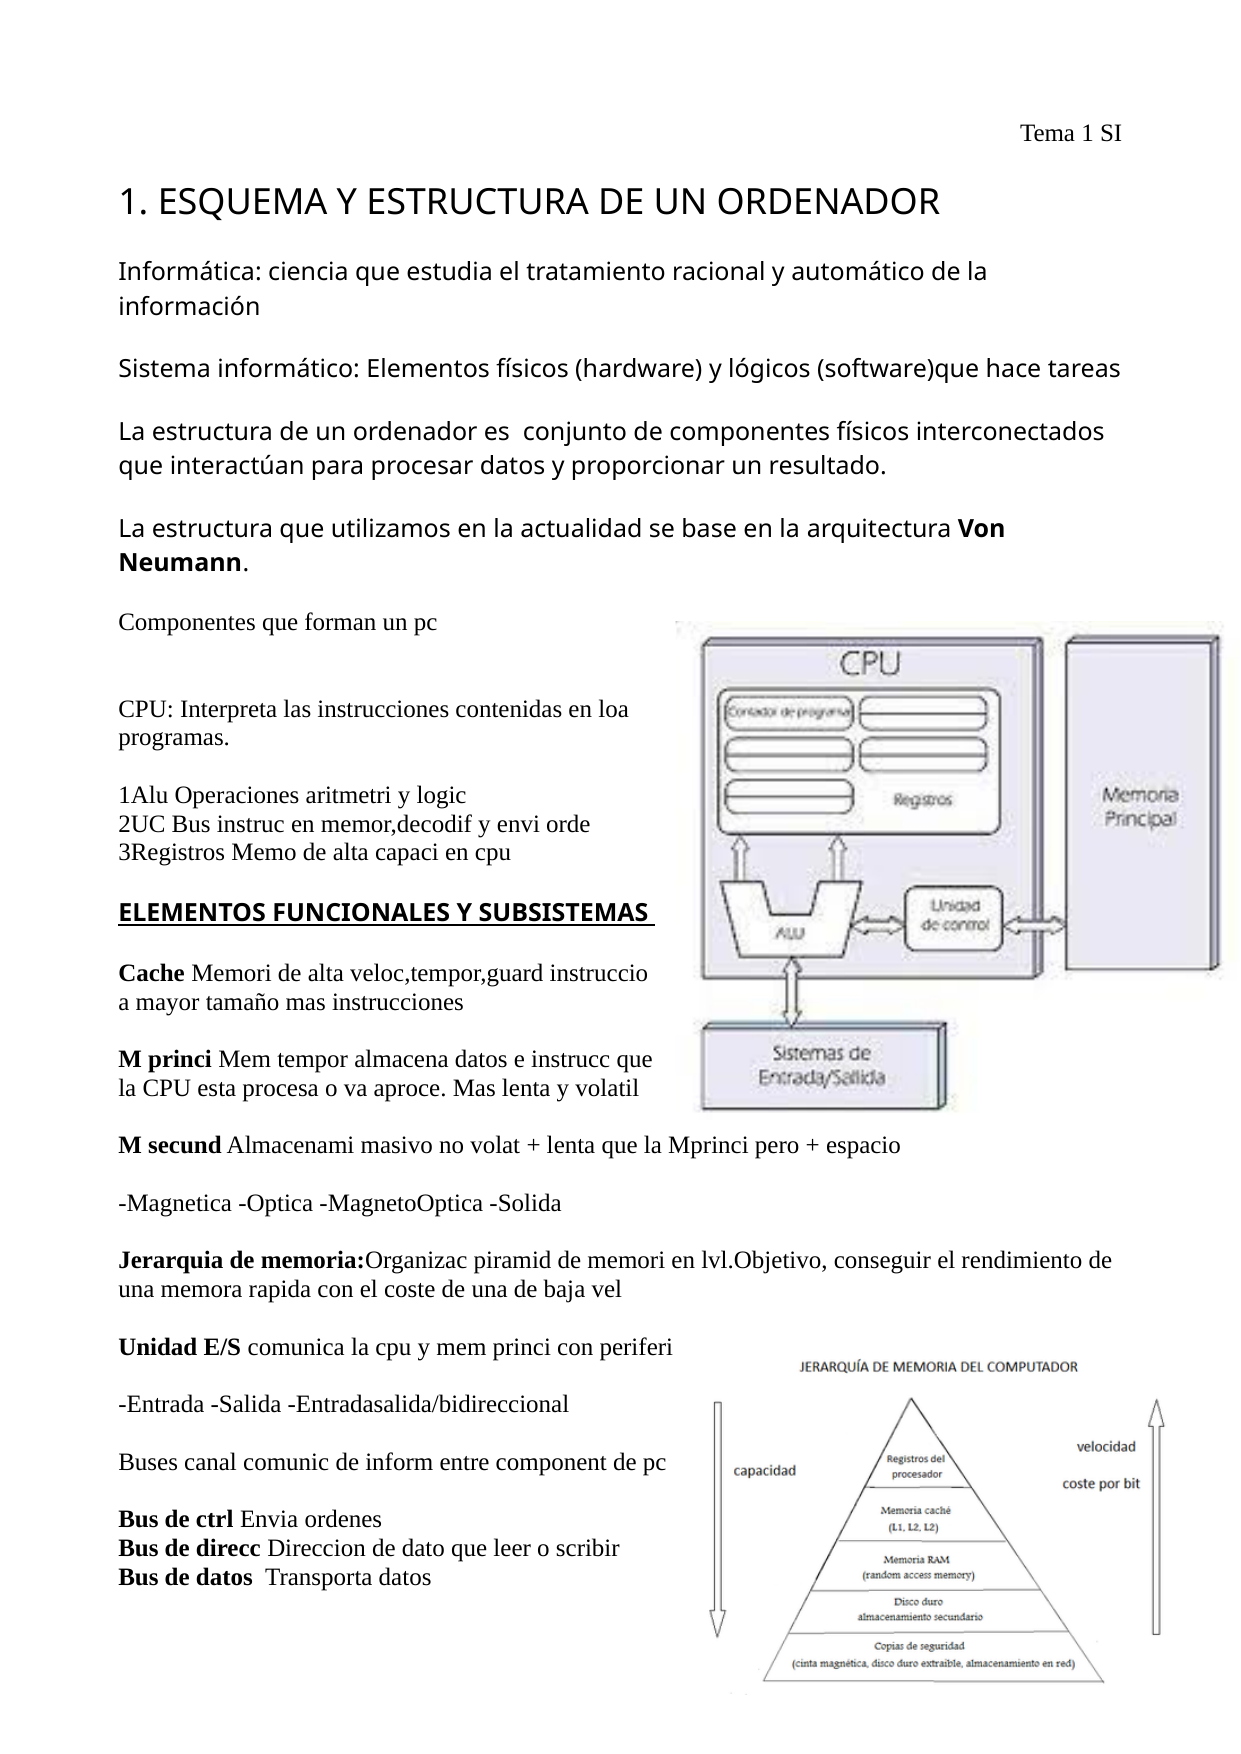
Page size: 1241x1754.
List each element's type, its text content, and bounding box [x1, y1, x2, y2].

picture [675, 621, 1240, 1120]
text ELEMENTOS FUNCIONALES Y SUBSISTEMAS [118, 895, 675, 929]
text Bus de datos Transporta datos [118, 1562, 688, 1590]
text M princi Mem tempor almacena datos e instrucc que la CPU esta procesa o va aproce. Mas lenta y volatil [118, 1044, 675, 1102]
text Componentes que forman un pc [118, 607, 1122, 636]
text Informática: ciencia que estudia el tratamiento racional y automático de la información [118, 254, 1122, 322]
text 3Registros Memo de alta capaci en cpu [118, 837, 675, 866]
text M secund Almacenami masivo no volat + lenta que la Mprinci pero + espacio [118, 1130, 1122, 1159]
text Jerarquia de memoria:Organizac piramid de memori en lvl.Objetivo, conseguir el rendimiento de una memora rapida con el coste de una de baja vel [118, 1245, 1122, 1303]
picture [688, 1331, 1197, 1695]
text Cache Memori de alta veloc,tempor,guard instruccio [118, 958, 675, 987]
text Bus de direcc Direccion de dato que leer o scribir [118, 1533, 688, 1562]
text -Entrada -Salida -Entradasalida/bidireccional [118, 1389, 688, 1418]
text Bus de ctrl Envia ordenes [118, 1504, 688, 1533]
text -Magnetica -Optica -MagnetoOptica -Solida [118, 1188, 1122, 1217]
text Unidad E/S comunica la cpu y mem princi con periferi [118, 1332, 688, 1360]
text Buses canal comunic de inform entre component de pc [118, 1447, 688, 1475]
text La estructura de un ordenador es conjunto de componentes físicos interconectados que interactúan para procesar datos y proporcionar un resultado. [118, 414, 1122, 482]
text Sistema informático: Elementos físicos (hardware) y lógicos (software)que hace tareas [118, 322, 1122, 385]
text La estructura que utilizamos en la actualidad se base en la arquitectura Von Neumann. [118, 482, 1122, 579]
text CPU: Interpreta las instrucciones contenidas en loa programas. [118, 694, 675, 751]
text a mayor tamaño mas instrucciones [118, 987, 675, 1015]
text 1Alu Operaciones aritmetri y logic [118, 780, 675, 809]
text 2UC Bus instruc en memor,decodif y envi orde [118, 809, 675, 837]
text 1. ESQUEMA Y ESTRUCTURA DE UN ORDENADOR [118, 176, 1122, 225]
